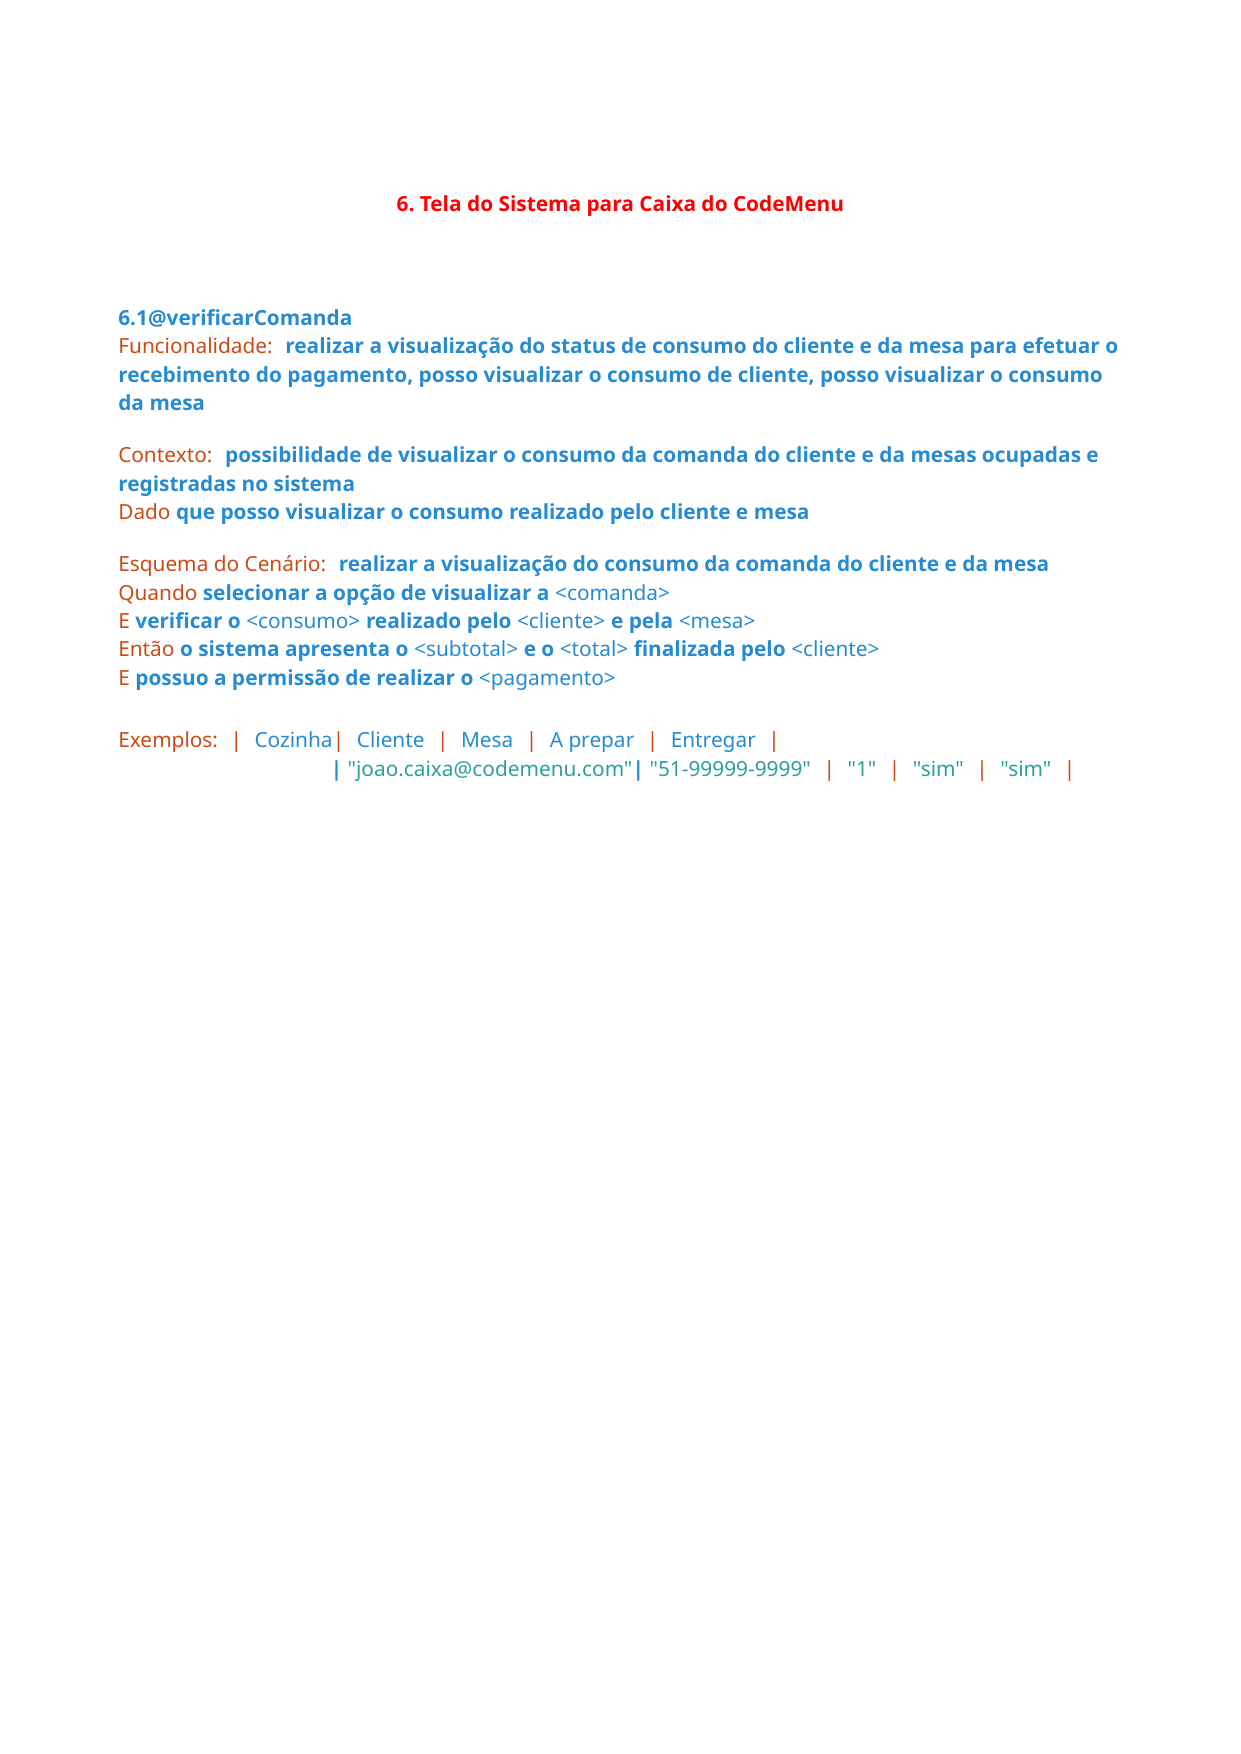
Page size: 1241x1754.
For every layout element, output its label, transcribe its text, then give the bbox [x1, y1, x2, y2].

text 6.1@verificarComanda [118, 303, 1122, 331]
text Contexto: possibilidade de visualizar o consumo da comanda do cliente e da mesas ocupadas e registradas no sistema [118, 440, 1122, 497]
text Esquema do Cenário: realizar a visualização do consumo da comanda do cliente e da mesa [118, 549, 1122, 578]
text Dado que posso visualizar o consumo realizado pelo cliente e mesa [118, 497, 1122, 526]
text Funcionalidade: realizar a visualização do status de consumo do cliente e da mesa para efetuar o recebimento do pagamento, posso visualizar o consumo de cliente, posso visualizar o consumo da mesa [118, 331, 1122, 417]
text Quando selecionar a opção de visualizar a <comanda> [118, 578, 1122, 606]
text E verificar o <consumo> realizado pelo <cliente> e pela <mesa> [118, 606, 1122, 634]
text 6. Tela do Sistema para Caixa do CodeMenu [118, 189, 1122, 217]
text Exemplos: | Cozinha| Cliente | Mesa | A prepar | Entregar | [118, 725, 1122, 754]
text E possuo a permissão de realizar o <pagamento> [118, 663, 1122, 691]
text | "joao.caixa@codemenu.com"| "51-99999-9999" | "1" | "sim" | "sim" | [118, 754, 1122, 782]
text Então o sistema apresenta o <subtotal> e o <total> finalizada pelo <cliente> [118, 634, 1122, 663]
